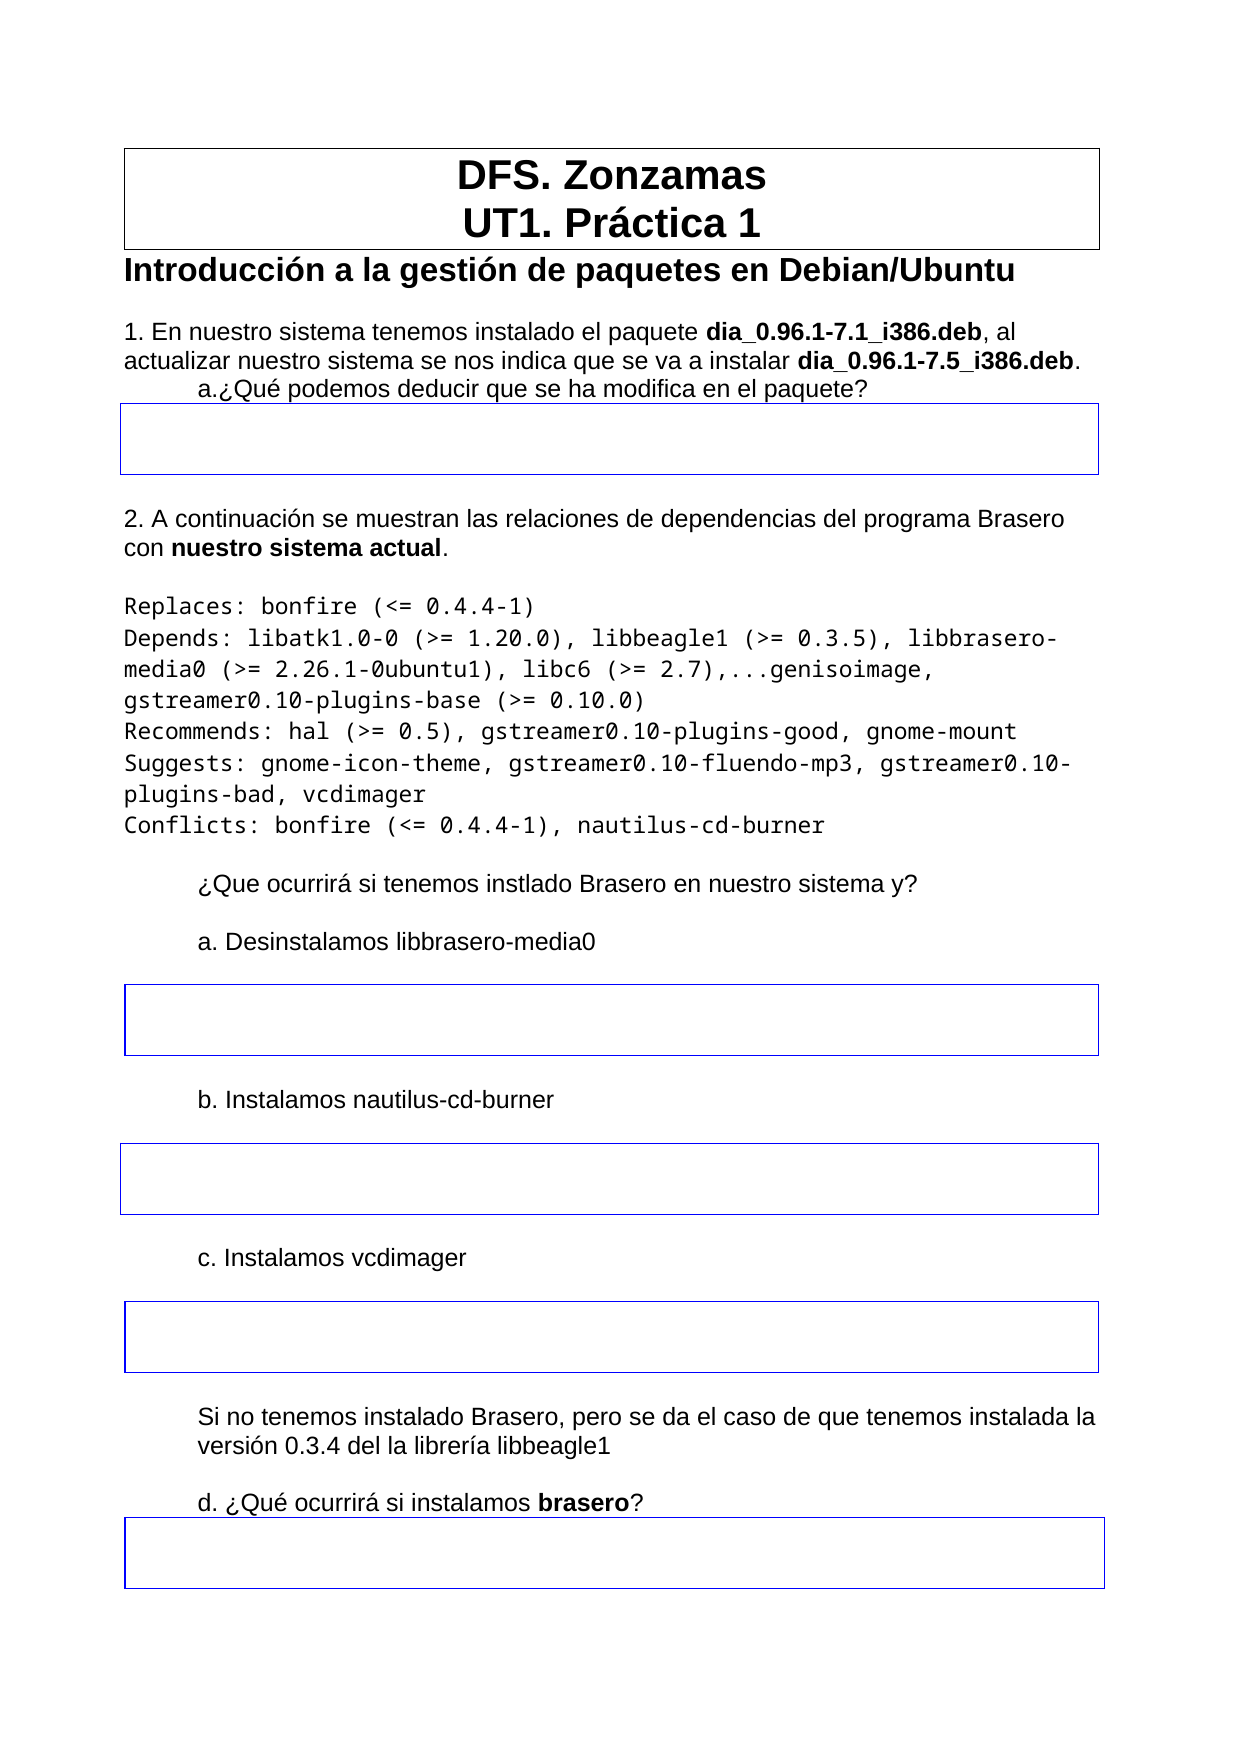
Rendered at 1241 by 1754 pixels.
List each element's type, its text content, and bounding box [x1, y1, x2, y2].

text Conflicts: bonfire (<= 0.4.4-1), nautilus-cd-burner [123, 809, 1109, 840]
list a.¿Qué podemos deducir que se ha modifica en el paquete? [197, 374, 1100, 403]
text Depends: libatk1.0-0 (>= 1.20.0), libbeagle1 (>= 0.3.5), libbrasero-media0 (>= 2.26.1-0ubuntu1), libc6 (>= 2.7),...genisoimage, gstreamer0.10-plugins-base (>= 0.10.0) [123, 622, 1109, 715]
text 2. A continuación se muestran las relaciones de dependencias del programa Brasero con nuestro sistema actual. [123, 504, 1109, 562]
text Recommends: hal (>= 0.5), gstreamer0.10-plugins-good, gnome-mount [123, 715, 1109, 747]
table_header [121, 1144, 1098, 1214]
table_header [121, 404, 1098, 474]
table_header [126, 985, 1098, 1055]
text DFS. Zonzamas [125, 149, 1099, 196]
text Introducción a la gestión de paquetes en Debian/Ubuntu [123, 250, 1100, 288]
text Replaces: bonfire (<= 0.4.4-1) [123, 590, 1109, 622]
text a. Desinstalamos libbrasero-media0 [197, 927, 1109, 955]
text c. Instalamos vcdimager [197, 1243, 1109, 1272]
text Suggests: gnome-icon-theme, gstreamer0.10-fluendo-mp3, gstreamer0.10-plugins-bad, vcdimager [123, 747, 1109, 809]
text b. Instalamos nautilus-cd-burner [197, 1085, 1109, 1114]
list 1. En nuestro sistema tenemos instalado el paquete dia_0.96.1-7.1_i386.deb, al actualizar nuestro sistema se nos indica que se va a instalar dia_0.96.1-7.5_i386.deb. [123, 317, 1100, 374]
text Si no tenemos instalado Brasero, pero se da el caso de que tenemos instalada la versión 0.3.4 del la librería libbeagle1 [197, 1402, 1109, 1459]
text UT1. Práctica 1 [125, 196, 1099, 249]
text ¿Que ocurrirá si tenemos instlado Brasero en nuestro sistema y? [197, 869, 1109, 898]
table_header [126, 1302, 1098, 1372]
table_header [126, 1518, 1104, 1588]
list d. ¿Qué ocurrirá si instalamos brasero? [197, 1488, 1109, 1517]
